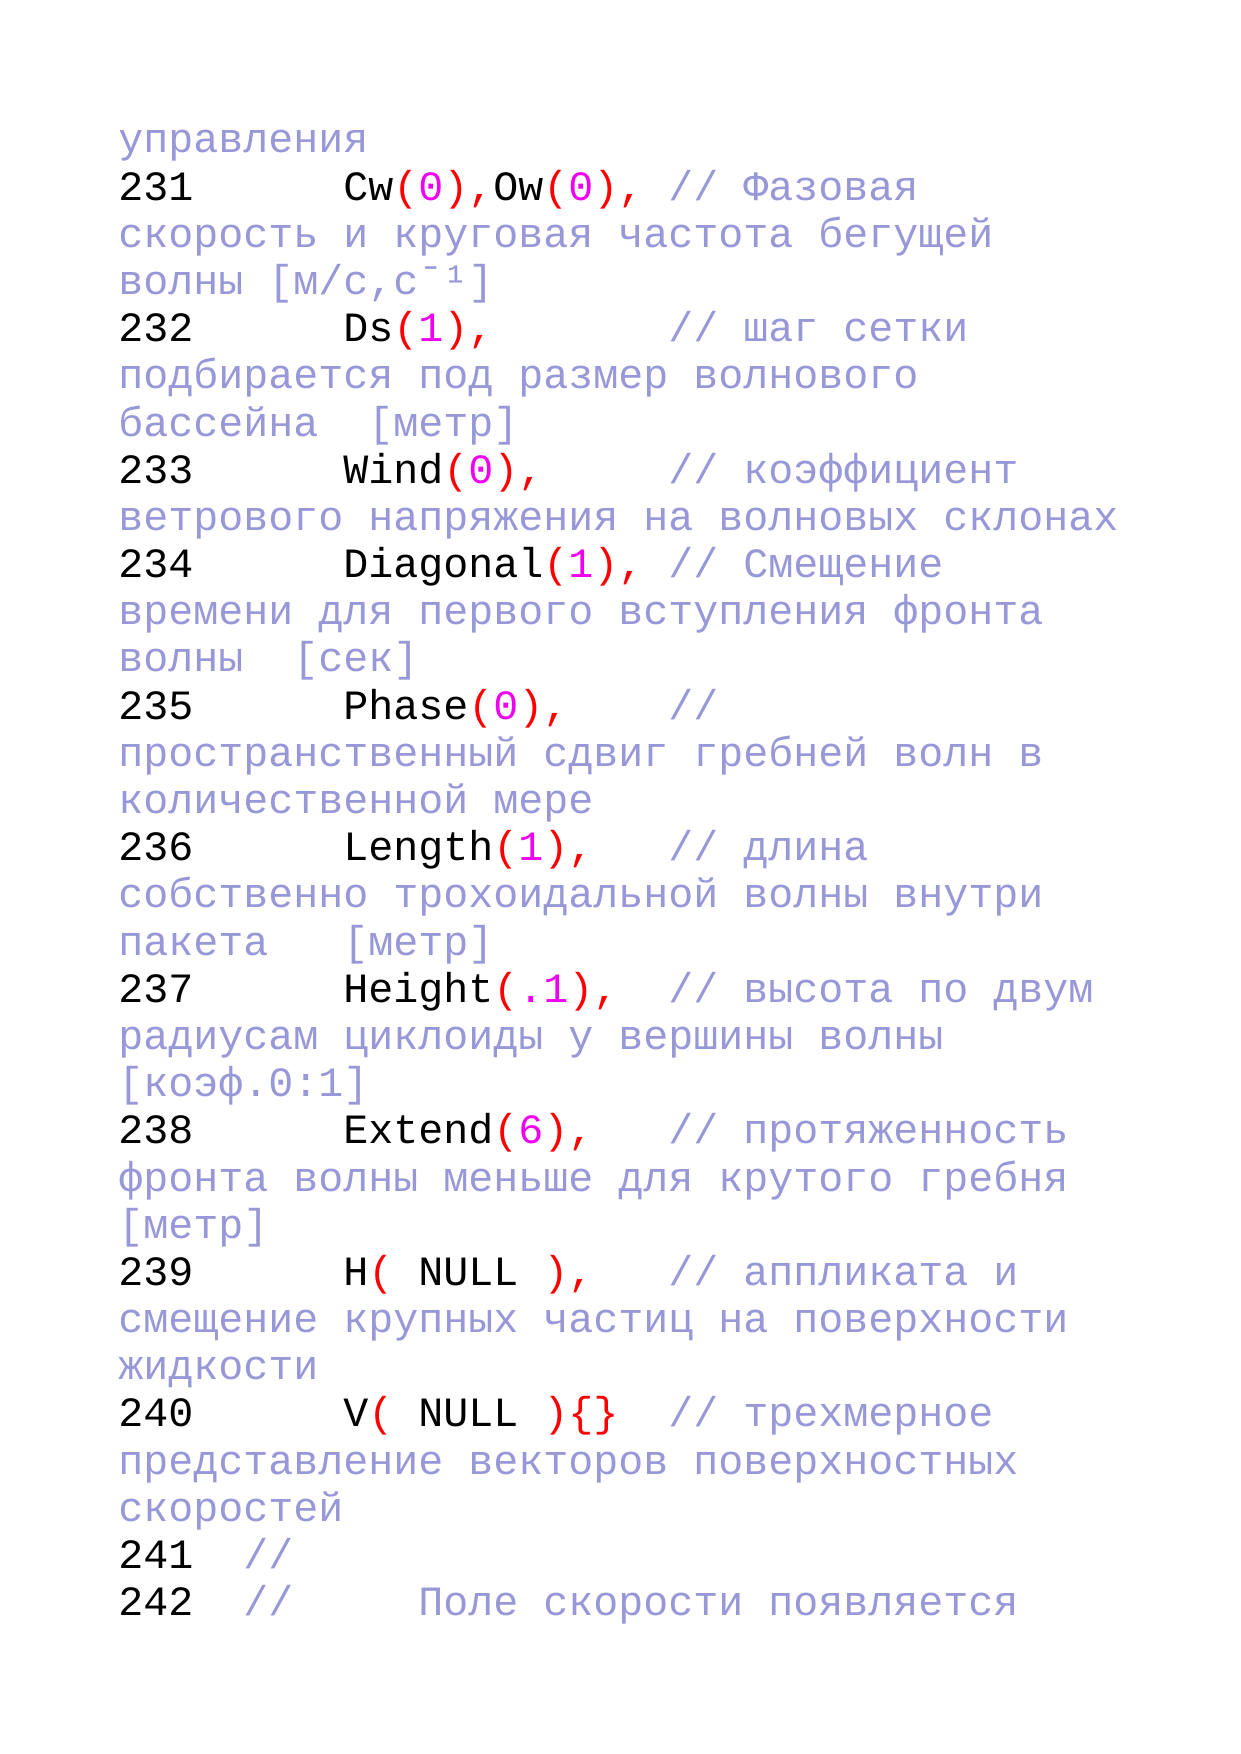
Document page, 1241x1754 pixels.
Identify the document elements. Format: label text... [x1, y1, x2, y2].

subtitle 231 Cw(0),Ow(0), // Фазовая скорость и круговая частота бегущей волны [м/с,сˉ¹] [118, 165, 1122, 307]
subtitle 237 Height(.1), // высота по двум радиусам циклоиды у вершины волны [коэф.0:1] [118, 967, 1122, 1109]
subtitle 232 Ds(1), // шаг сетки подбирается под размер волнового бассейна [метр] [118, 307, 1122, 448]
subtitle 238 Extend(6), // протяженность фронта волны меньше для крутого гребня [метр] [118, 1109, 1122, 1251]
subtitle 233 Wind(0), // коэффициент ветрового напряжения на волновых склонах [118, 448, 1122, 543]
subtitle 235 Phase(0), // пространственный сдвиг гребней волн в количественной мере [118, 684, 1122, 826]
subtitle управления [118, 118, 1122, 165]
subtitle 240 V( NULL ){} // трехмерное представление векторов поверхностных скоростей [118, 1392, 1122, 1534]
subtitle 236 Length(1), // длина собственно трохоидальной волны внутри пакета [метр] [118, 826, 1122, 967]
subtitle 241 // [118, 1534, 1122, 1581]
subtitle 242 // Поле скорости появляется [118, 1581, 1122, 1628]
subtitle 239 H( NULL ), // аппликата и смещение крупных частиц на поверхности жидкости [118, 1251, 1122, 1392]
subtitle 234 Diagonal(1), // Смещение времени для первого вступления фронта волны [сек] [118, 543, 1122, 684]
